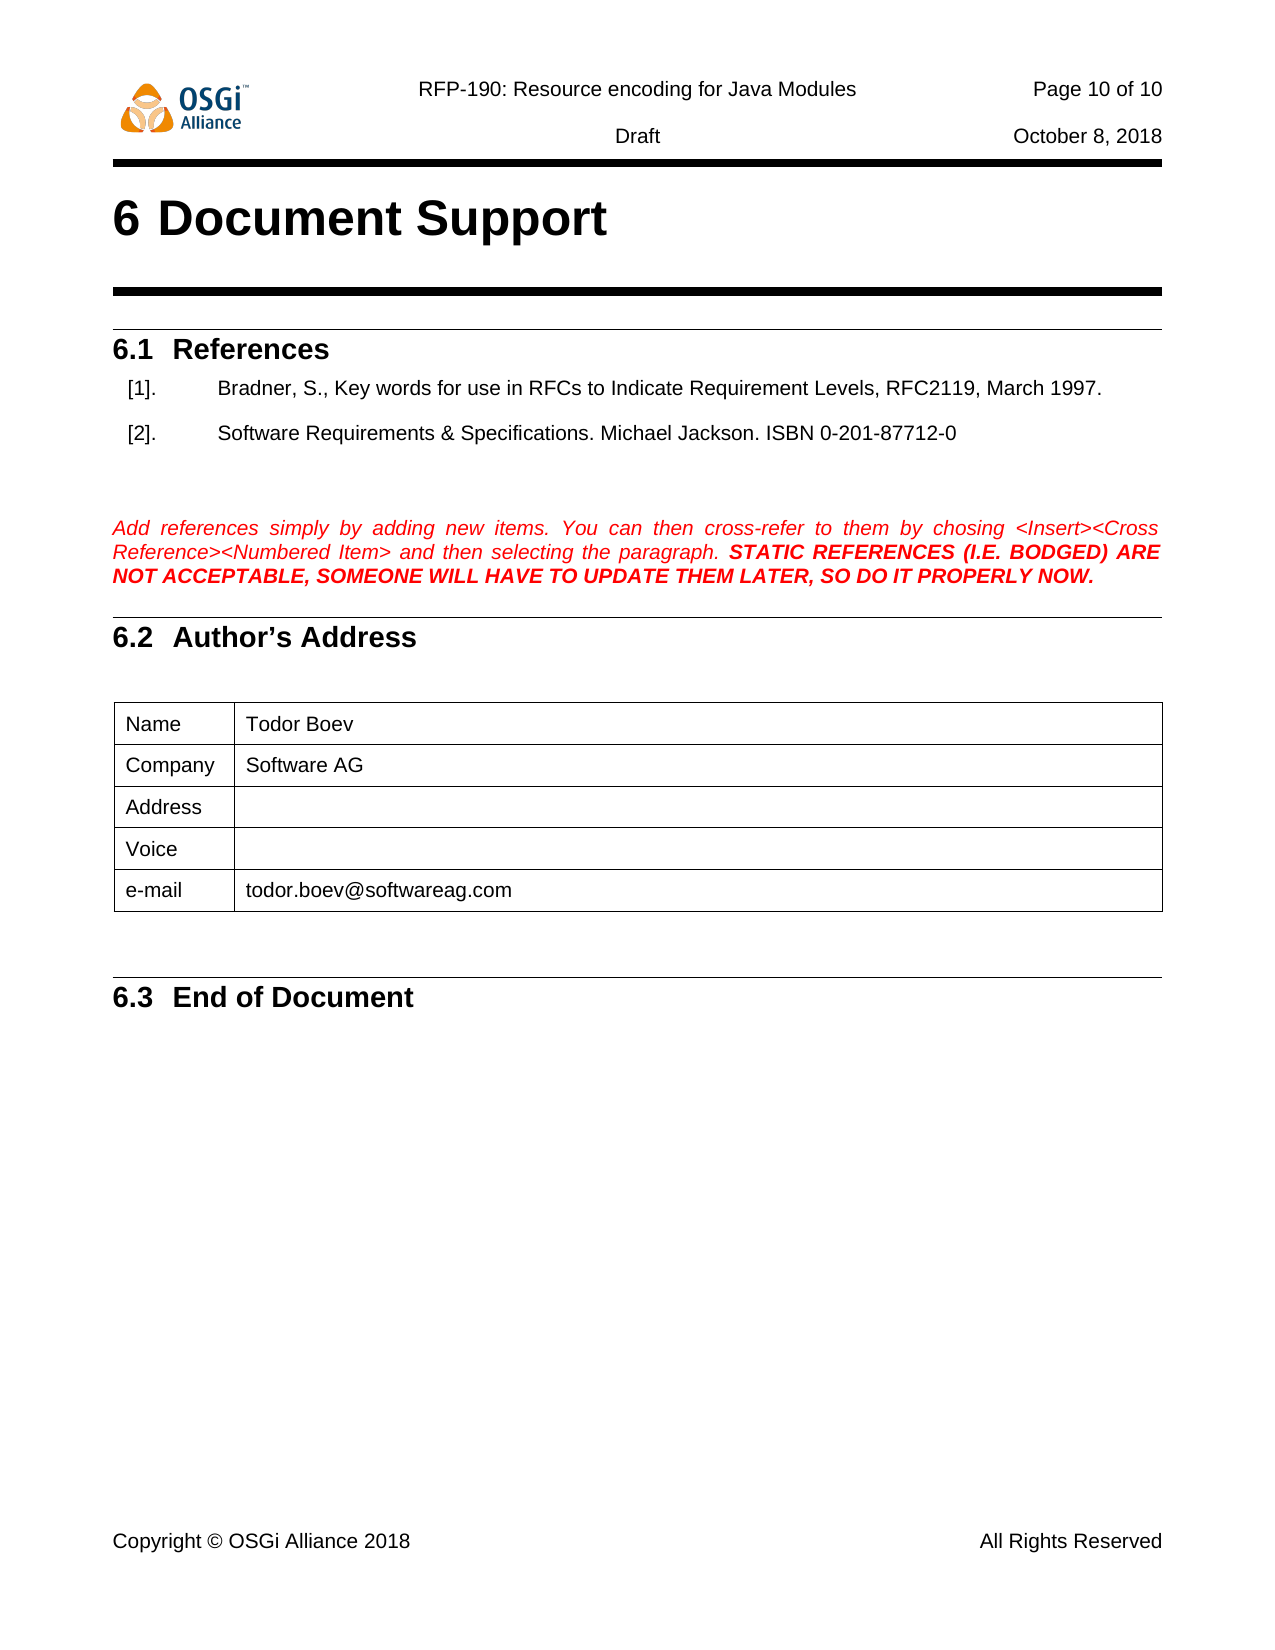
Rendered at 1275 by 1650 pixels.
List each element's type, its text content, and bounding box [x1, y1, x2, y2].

subtitle Author’s Address [112, 618, 1162, 653]
table_cell Software AG [235, 745, 1162, 786]
table_header Name [115, 703, 234, 744]
list Bradner, S., Key words for use in RFCs to Indicate Requirement Levels, RFC2119, March 1997. [127, 376, 1162, 400]
table_cell Company [115, 745, 234, 786]
table_header Todor Boev [235, 703, 1162, 744]
table_cell [235, 787, 1162, 827]
table_cell todor.boev@softwareag.com [235, 870, 1162, 911]
table_cell [235, 828, 1162, 869]
subtitle Document Support [112, 160, 1162, 296]
table_cell Voice [115, 828, 234, 869]
table_cell e-mail [115, 870, 234, 911]
subtitle End of Document [112, 978, 1162, 1014]
subtitle References [112, 330, 1162, 366]
picture [113, 76, 257, 140]
list Software Requirements & Specifications. Michael Jackson. ISBN 0-201-87712-0 [127, 421, 1162, 445]
table_cell Address [115, 787, 234, 827]
text Add references simply by adding new items. You can then cross-refer to them by chosing <Insert><Cross Reference><Numbered Item> and then selecting the paragraph. STATIC REFERENCES (I.E. BODGED) ARE NOT ACCEPTABLE, SOMEONE WILL HAVE TO UPDATE THEM LATER, SO DO IT PROPERLY NOW. [112, 516, 1162, 587]
